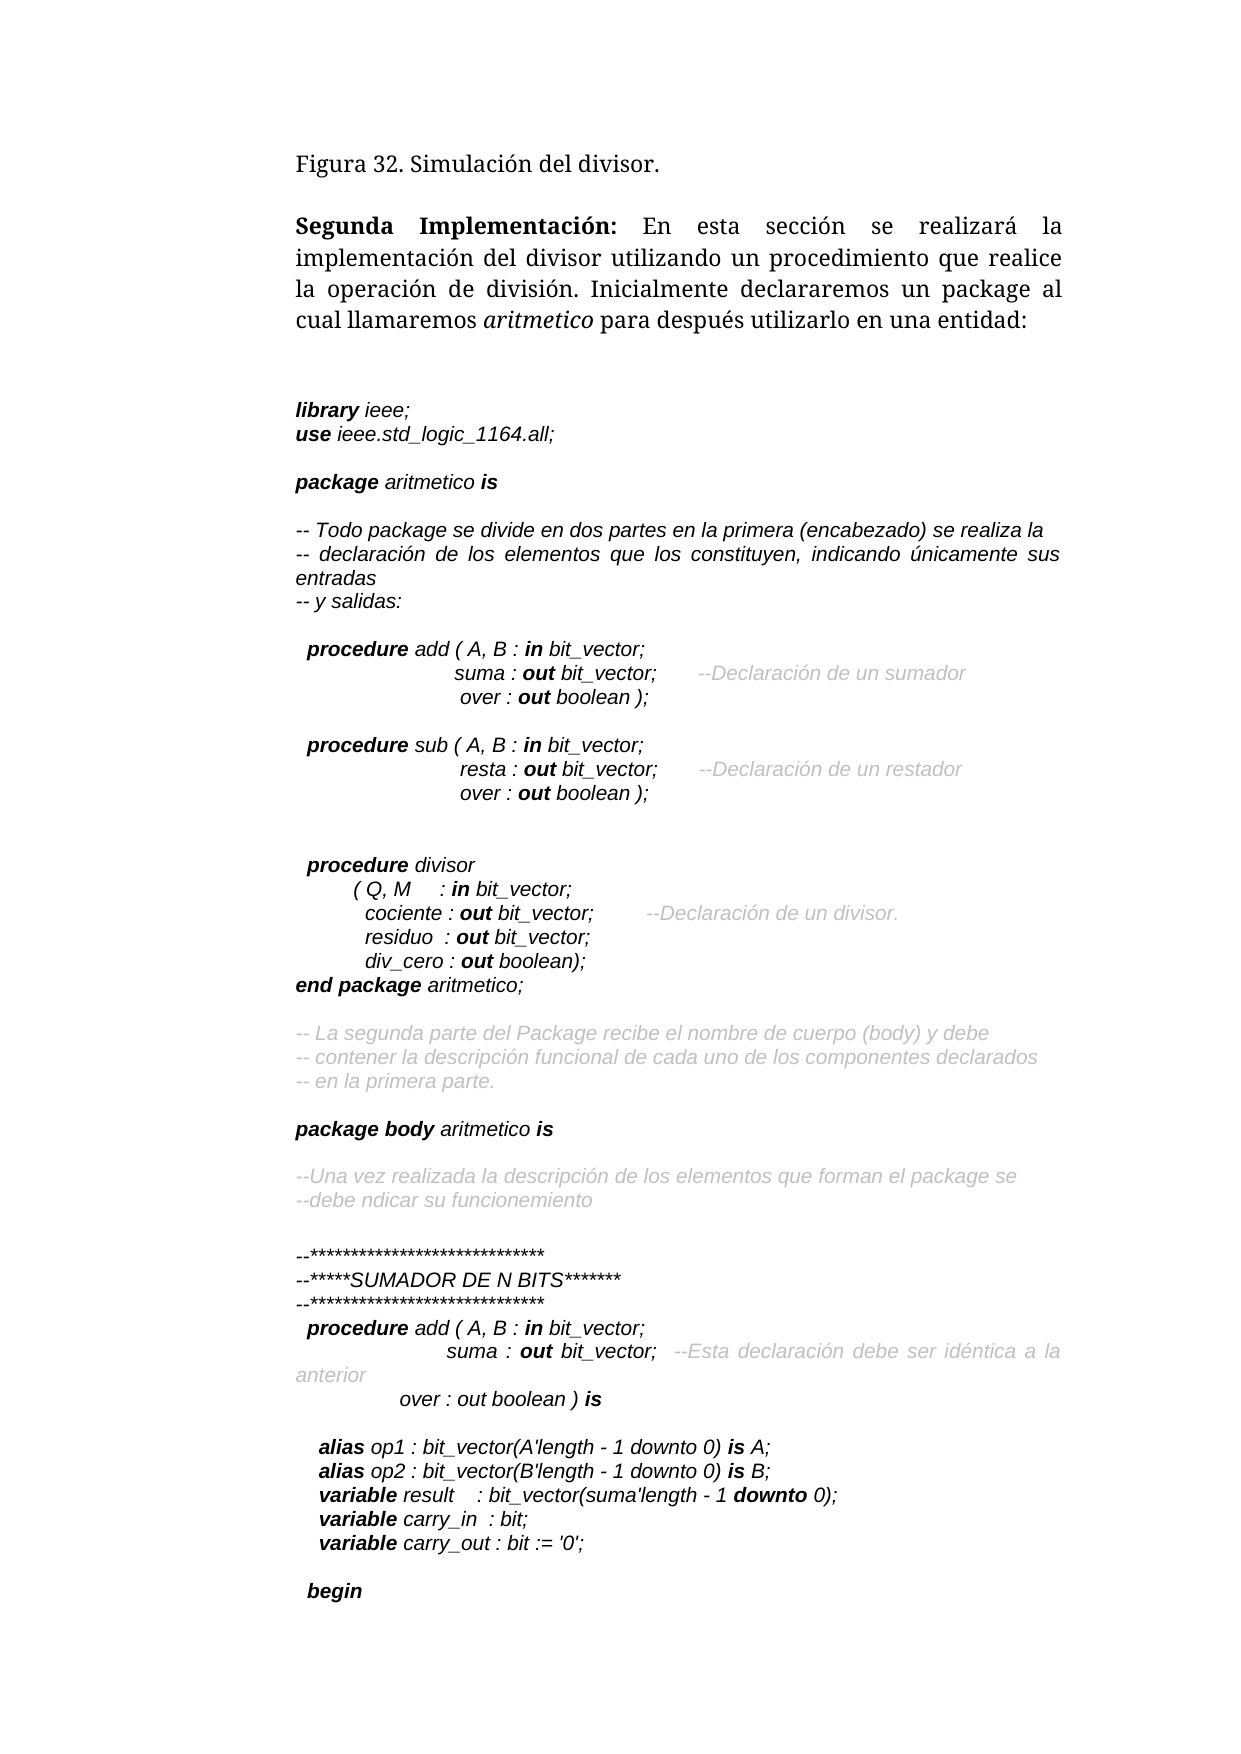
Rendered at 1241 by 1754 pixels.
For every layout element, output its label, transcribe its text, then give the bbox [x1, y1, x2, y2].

text end package aritmetico; [295, 973, 1063, 997]
text procedure add ( A, B : in bit_vector; [295, 1315, 1063, 1339]
text variable carry_in : bit; [295, 1507, 1063, 1531]
text package aritmetico is [295, 469, 1063, 493]
text --debe ndicar su funcionemiento [295, 1188, 1063, 1212]
text cociente : out bit_vector; --Declaración de un divisor. [295, 901, 1063, 925]
text -- declaración de los elementos que los constituyen, indicando únicamente sus entradas [295, 541, 1063, 589]
text use ieee.std_logic_1164.all; [295, 422, 1063, 446]
text resta : out bit_vector; --Declaración de un restador [295, 757, 1063, 781]
text Segunda Implementación: En esta sección se realizará la implementación del divisor utilizando un procedimiento que realice la operación de división. Inicialmente declararemos un package al cual llamaremos aritmetico para después utilizarlo en una entidad: [295, 210, 1063, 335]
text -- La segunda parte del Package recibe el nombre de cuerpo (body) y debe [295, 1021, 1063, 1044]
text --Una vez realizada la descripción de los elementos que forman el package se [295, 1164, 1063, 1188]
text procedure add ( A, B : in bit_vector; [295, 637, 1063, 661]
text library ieee; [295, 398, 1063, 422]
text ( Q, M : in bit_vector; [295, 877, 1063, 901]
text suma : out bit_vector; --Esta declaración debe ser idéntica a la anterior [295, 1339, 1063, 1387]
text alias op1 : bit_vector(A'length - 1 downto 0) is A; [295, 1435, 1063, 1459]
text over : out boolean ); [295, 781, 1063, 805]
text alias op2 : bit_vector(B'length - 1 downto 0) is B; [295, 1459, 1063, 1483]
text --*****SUMADOR DE N BITS******* [295, 1267, 1063, 1291]
text div_cero : out boolean); [295, 949, 1063, 973]
text begin [295, 1579, 1063, 1603]
text -- contener la descripción funcional de cada uno de los componentes declarados [295, 1044, 1063, 1068]
text procedure divisor [295, 853, 1063, 877]
text variable result : bit_vector(suma'length - 1 downto 0); [295, 1483, 1063, 1507]
text package body aritmetico is [295, 1116, 1063, 1140]
text suma : out bit_vector; --Declaración de un sumador [295, 661, 1063, 685]
text --***************************** [295, 1291, 1063, 1315]
text -- en la primera parte. [295, 1068, 1063, 1092]
text --***************************** [295, 1243, 1063, 1267]
text -- y salidas: [295, 589, 1063, 613]
text procedure sub ( A, B : in bit_vector; [295, 733, 1063, 757]
text Figura 32. Simulación del divisor. [295, 148, 1063, 179]
text over : out boolean ); [295, 685, 1063, 709]
text -- Todo package se divide en dos partes en la primera (encabezado) se realiza la [295, 517, 1063, 541]
text variable carry_out : bit := '0'; [295, 1531, 1063, 1555]
text over : out boolean ) is [295, 1387, 1063, 1411]
text residuo : out bit_vector; [295, 925, 1063, 949]
